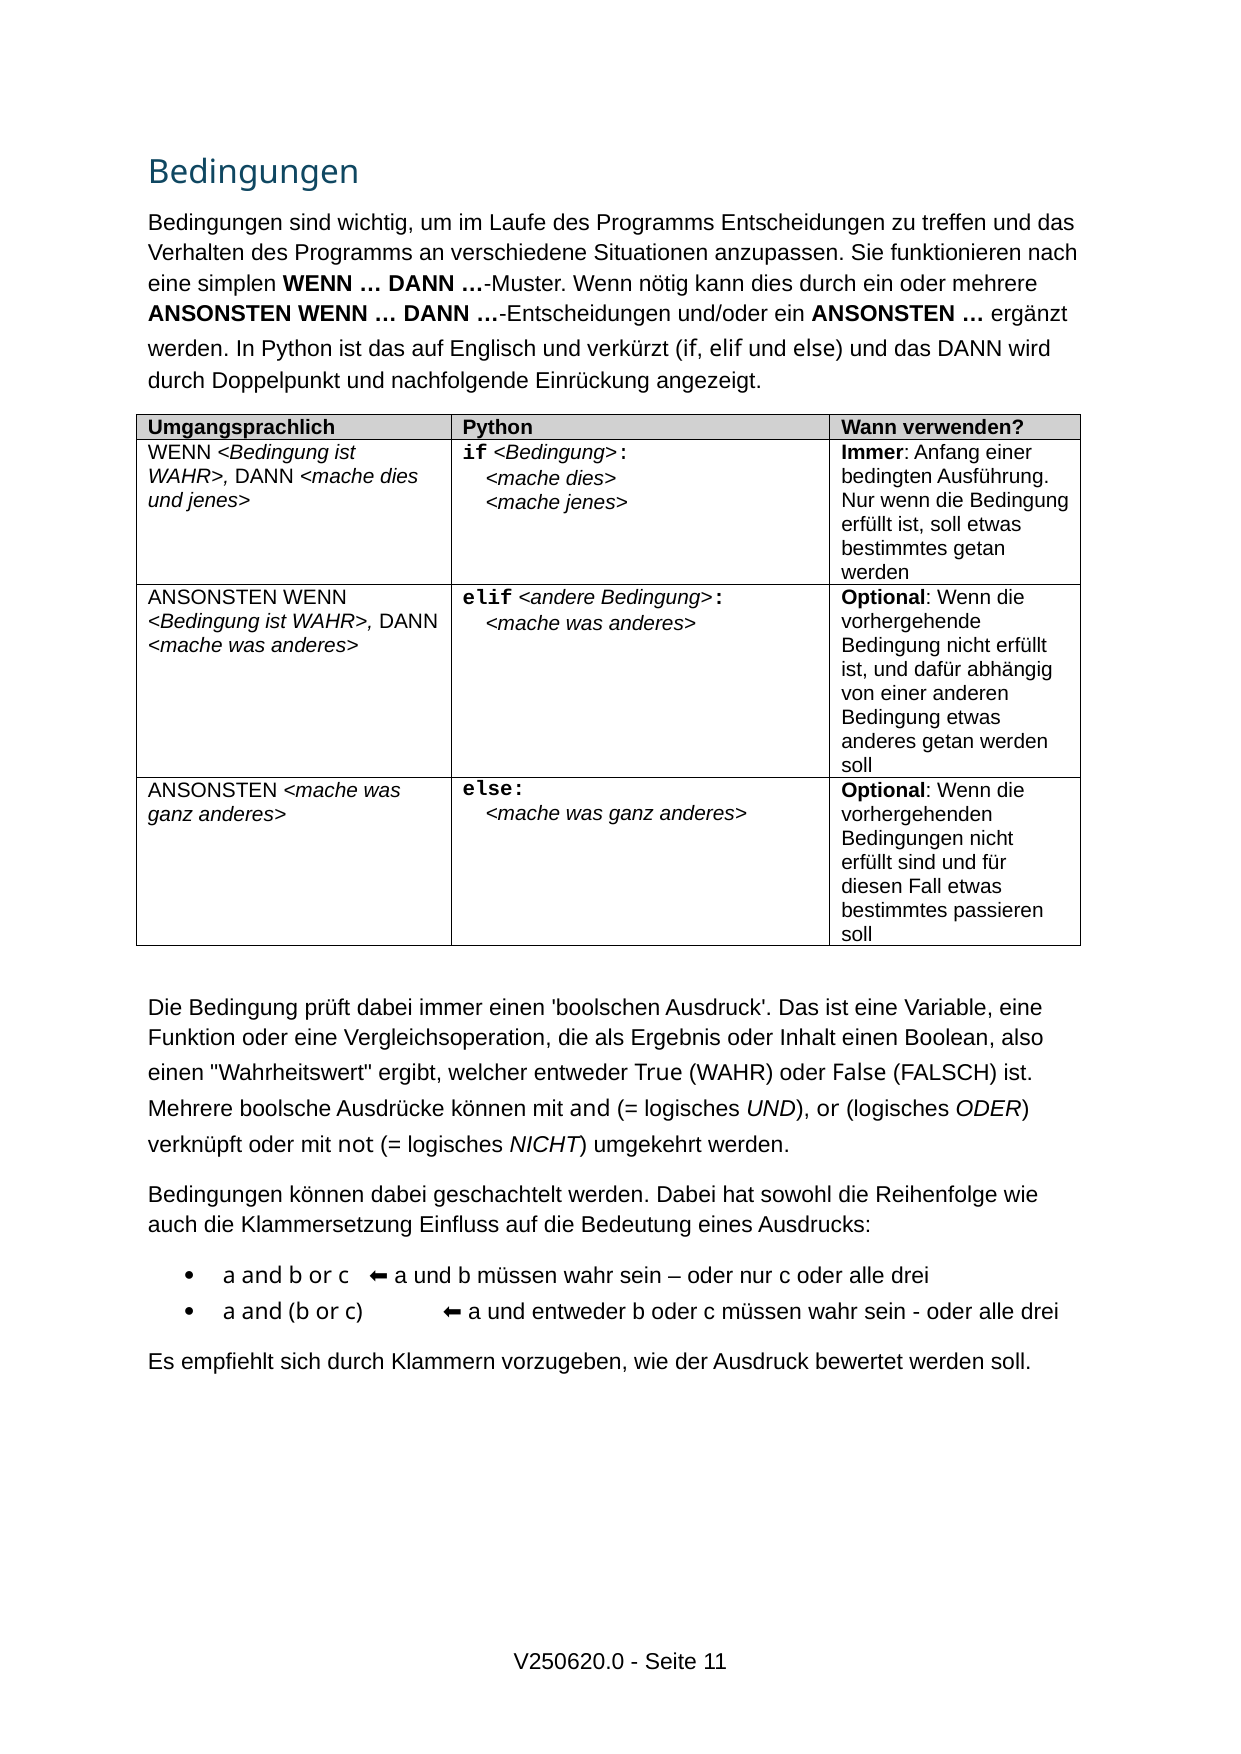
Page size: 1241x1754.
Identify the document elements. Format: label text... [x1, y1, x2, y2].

table_cell WENN <Bedingung ist WAHR>, DANN <mache dies und jenes> [137, 440, 451, 584]
text Bedingungen können dabei geschachtelt werden. Dabei hat sowohl die Reihenfolge wie auch die Klammersetzung Einfluss auf die Bedeutung eines Ausdrucks: [148, 1181, 1093, 1238]
table_cell ANSONSTEN WENN <Bedingung ist WAHR>, DANN <mache was anderes> [137, 585, 451, 777]
list a and (b or c) ⬅️ a und entweder b oder c müssen wahr sein - oder alle drei [185, 1295, 1093, 1326]
table_cell ANSONSTEN <mache was ganz anderes> [137, 778, 451, 945]
text Die Bedingung prüft dabei immer einen 'boolschen Ausdruck'. Das ist eine Variable, eine Funktion oder eine Vergleichsoperation, die als Ergebnis oder Inhalt einen Boolean, also einen "Wahrheitswert" ergibt, welcher entweder True (WAHR) oder False (FALSCH) ist. Mehrere boolsche Ausdrücke können mit and (= logisches UND), or (logisches ODER) verknüpft oder mit not (= logisches NICHT) umgekehrt werden. [148, 993, 1093, 1159]
table_cell Immer: Anfang einer bedingten Ausführung. Nur wenn die Bedingung erfüllt ist, soll etwas bestimmtes getan werden [830, 440, 1080, 584]
text Es empfiehlt sich durch Klammern vorzugeben, wie der Ausdruck bewertet werden soll. [148, 1348, 1093, 1374]
table_header Umgangsprachlich [137, 415, 451, 439]
table_cell else: <mache was ganz anderes> [452, 778, 829, 945]
subtitle Bedingungen [148, 148, 1093, 193]
table_cell elif <andere Bedingung>: <mache was anderes> [452, 585, 829, 777]
list a and b or c ⬅️ a und b müssen wahr sein – oder nur c oder alle drei [185, 1258, 1093, 1290]
table_header Wann verwenden? [830, 415, 1080, 439]
table_header Python [452, 415, 829, 439]
table_cell Optional: Wenn die vorhergehende Bedingung nicht erfüllt ist, und dafür abhängig von einer anderen Bedingung etwas anderes getan werden soll [830, 585, 1080, 777]
table_cell if <Bedingung>: <mache dies> <mache jenes> [452, 440, 829, 584]
table_cell Optional: Wenn die vorhergehenden Bedingungen nicht erfüllt sind und für diesen Fall etwas bestimmtes passieren soll [830, 778, 1080, 945]
text Bedingungen sind wichtig, um im Laufe des Programms Entscheidungen zu treffen und das Verhalten des Programms an verschiedene Situationen anzupassen. Sie funktionieren nach eine simplen WENN … DANN …-Muster. Wenn nötig kann dies durch ein oder mehrere ANSONSTEN WENN … DANN …-Entscheidungen und/oder ein ANSONSTEN … ergänzt werden. In Python ist das auf Englisch und verkürzt (if, elif und else) und das DANN wird durch Doppelpunkt und nachfolgende Einrückung angezeigt. [148, 208, 1093, 393]
